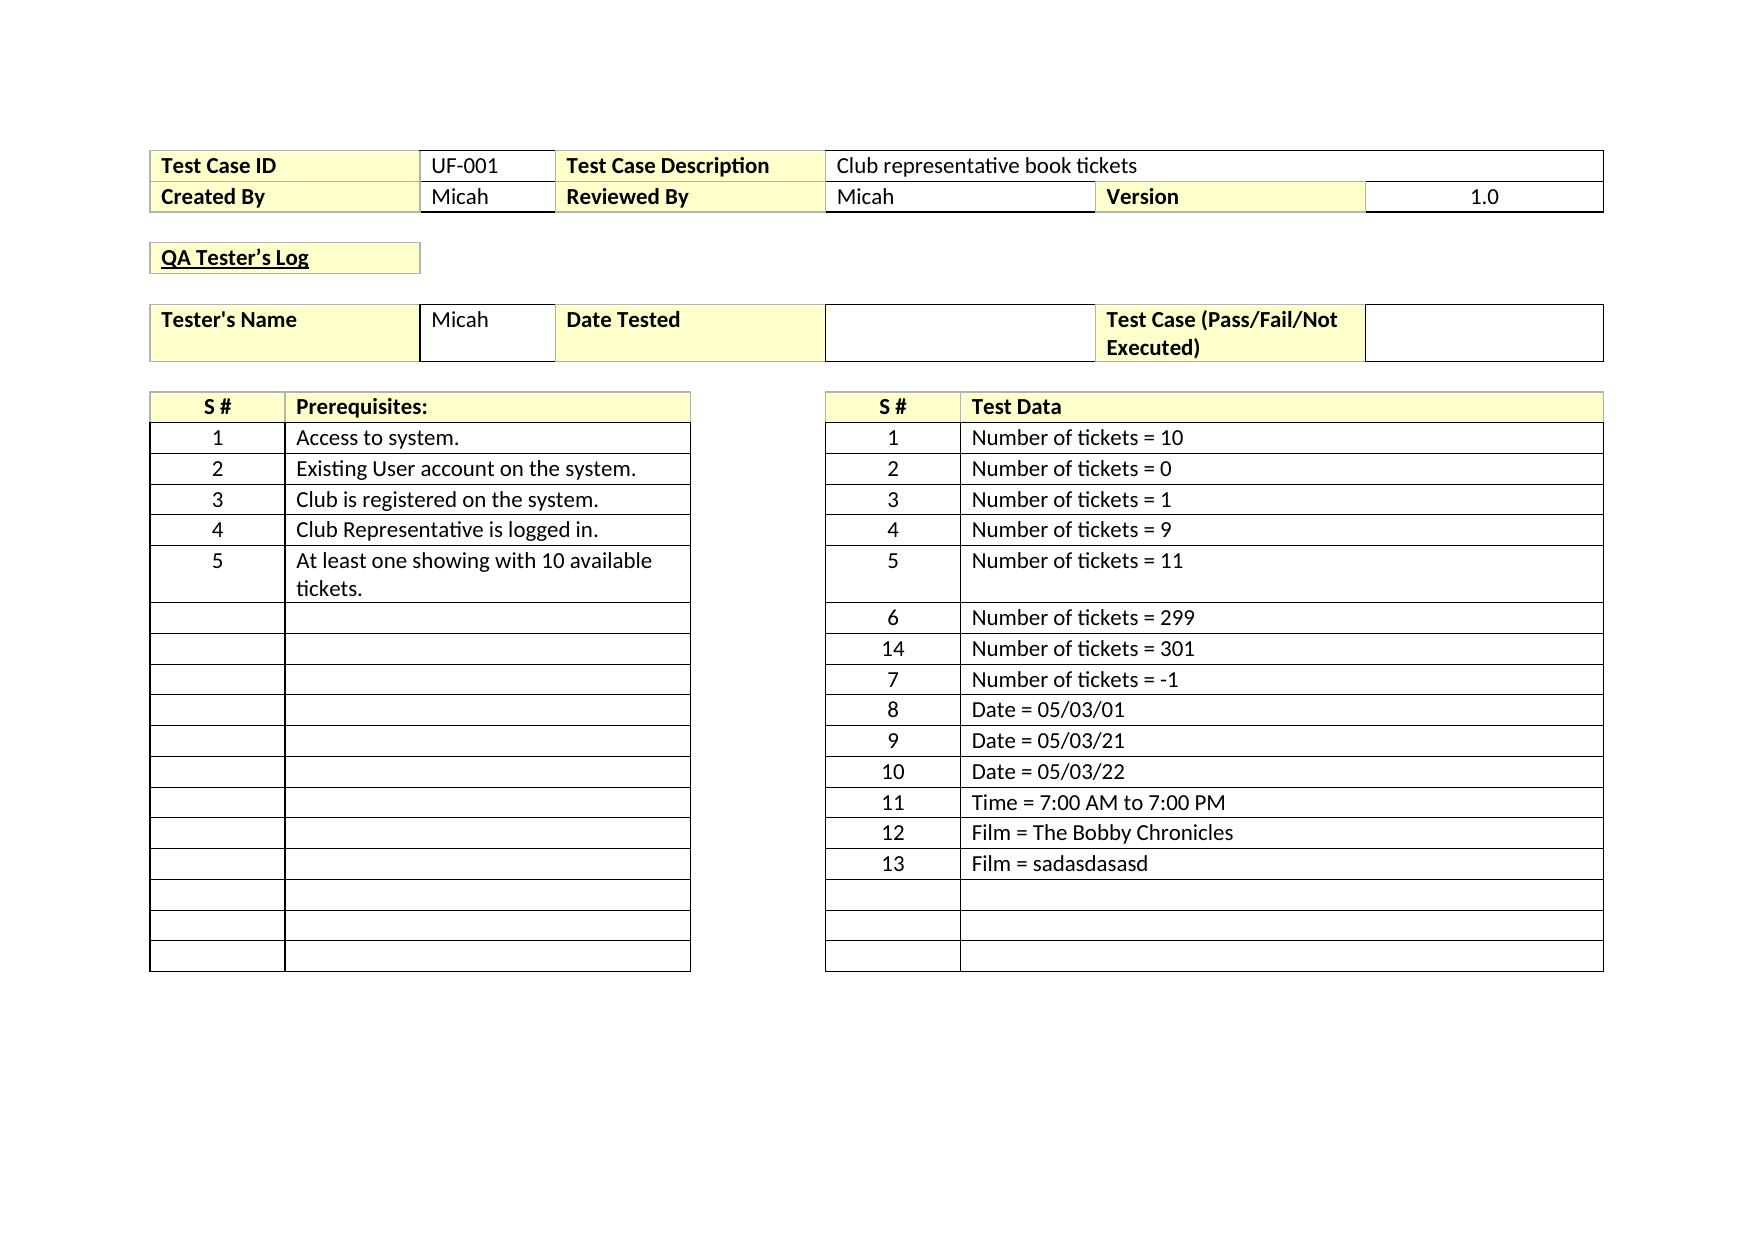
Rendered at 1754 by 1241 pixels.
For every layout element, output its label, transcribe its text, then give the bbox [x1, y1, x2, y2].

table_cell Micah [421, 182, 555, 211]
table_cell 5 [826, 546, 960, 602]
table_cell [1230, 362, 1366, 391]
table_header Test Case ID [151, 151, 419, 181]
table_cell S # [826, 393, 960, 422]
table_cell [420, 273, 555, 304]
table_cell Number of tickets = 1 [961, 485, 1603, 514]
table_cell Date = 05/03/21 [961, 726, 1603, 756]
table_cell [691, 756, 825, 787]
table_cell Existing User account on the system. [286, 454, 690, 484]
table_cell [825, 362, 960, 391]
table_cell [150, 362, 285, 391]
table_cell 4 [151, 515, 284, 545]
table_cell [286, 788, 690, 817]
table_cell [151, 726, 284, 756]
table_cell [691, 879, 825, 909]
table_cell 14 [826, 634, 960, 664]
table_cell [286, 726, 690, 756]
table_cell [1366, 242, 1501, 273]
table_cell [420, 213, 555, 242]
table_cell 13 [826, 849, 960, 879]
table_cell [960, 213, 1095, 242]
table_cell Number of tickets = 11 [961, 546, 1603, 602]
table_cell Prerequisites: [286, 393, 690, 422]
table_cell [826, 305, 1095, 361]
table_cell [555, 362, 690, 391]
table_cell Time = 7:00 AM to 7:00 PM [961, 788, 1603, 817]
table_cell 5 [151, 546, 284, 602]
table_cell [691, 910, 825, 940]
table_cell Created By [151, 182, 419, 211]
table_cell Number of tickets = 9 [961, 515, 1603, 545]
table_cell [421, 242, 960, 273]
table_cell [150, 274, 285, 304]
table_cell QA Tester’s Log [151, 243, 419, 273]
table_cell [286, 880, 690, 909]
table_cell [825, 273, 960, 304]
table_cell [151, 757, 284, 787]
table_cell Micah [421, 305, 555, 361]
table_cell [151, 695, 284, 725]
table_cell [286, 603, 690, 633]
table_cell S # [151, 393, 284, 422]
table_cell [961, 911, 1603, 940]
table_cell [286, 665, 690, 694]
table_cell 12 [826, 818, 960, 848]
table_cell [151, 911, 284, 940]
table_header Test Case Description [556, 151, 825, 181]
table_cell Number of tickets = 301 [961, 634, 1603, 664]
table_cell [286, 634, 690, 664]
table_cell [555, 273, 690, 304]
table_cell 11 [826, 788, 960, 817]
table_cell [1095, 362, 1230, 391]
table_cell [286, 757, 690, 787]
table_cell [691, 848, 825, 879]
table_cell [285, 362, 420, 391]
table_cell [691, 817, 825, 848]
table_cell [960, 362, 1095, 391]
table_cell [1501, 273, 1603, 304]
table_cell [691, 940, 825, 971]
table_cell [151, 634, 284, 664]
table_cell [150, 213, 285, 242]
table_cell [1230, 242, 1366, 273]
table_cell [151, 603, 284, 633]
table_cell 4 [826, 515, 960, 545]
table_cell 3 [826, 485, 960, 514]
table_cell [151, 880, 284, 909]
table_cell Film = sadasdasasd [961, 849, 1603, 879]
table_cell [1095, 273, 1230, 304]
table_cell [286, 911, 690, 940]
table_cell [286, 695, 690, 725]
table_cell Date Tested [556, 305, 825, 361]
table_cell Film = The Bobby Chronicles [961, 818, 1603, 848]
table_cell 2 [826, 454, 960, 484]
table_cell Tester's Name [151, 305, 419, 361]
table_cell [825, 213, 960, 242]
table_cell 9 [826, 726, 960, 756]
table_cell [151, 818, 284, 848]
table_cell 1 [151, 423, 284, 453]
table_cell [691, 545, 825, 602]
table_cell Number of tickets = -1 [961, 665, 1603, 694]
table_cell [691, 664, 825, 694]
table_cell [285, 213, 420, 242]
table_cell 2 [151, 454, 284, 484]
table_cell Number of tickets = 299 [961, 603, 1603, 633]
table_cell [1366, 305, 1603, 361]
table_cell Date = 05/03/01 [961, 695, 1603, 725]
table_cell [285, 274, 420, 304]
table_cell [420, 362, 555, 391]
table_cell [286, 818, 690, 848]
table_cell [690, 362, 825, 391]
table_cell [691, 391, 825, 422]
table_cell 7 [826, 665, 960, 694]
table_cell [151, 665, 284, 694]
table_cell [690, 273, 825, 304]
table_cell [286, 849, 690, 879]
table_cell Version [1096, 182, 1365, 211]
table_cell [1366, 273, 1501, 304]
table_cell Number of tickets = 0 [961, 454, 1603, 484]
table_cell [1366, 362, 1501, 391]
table_cell 1.0 [1366, 182, 1603, 211]
table_cell 6 [826, 603, 960, 633]
table_cell 8 [826, 695, 960, 725]
table_cell [960, 273, 1095, 304]
table_cell [691, 787, 825, 817]
table_cell [555, 213, 690, 242]
table_cell [151, 941, 284, 971]
table_cell [691, 453, 825, 484]
table_cell [691, 694, 825, 725]
table_cell [1501, 213, 1603, 242]
table_cell [961, 880, 1603, 909]
table_cell [961, 941, 1603, 971]
table_cell [691, 633, 825, 664]
table_cell [1366, 213, 1501, 242]
table_cell [826, 911, 960, 940]
table_header UF-001 [421, 151, 555, 181]
table_cell [826, 880, 960, 909]
table_cell [691, 514, 825, 545]
table_cell 3 [151, 485, 284, 514]
table_cell Club is registered on the system. [286, 485, 690, 514]
table_cell [826, 941, 960, 971]
table_cell [691, 725, 825, 756]
table_cell [1095, 242, 1230, 273]
table_cell [1501, 362, 1603, 391]
table_cell [690, 213, 825, 242]
table_cell [151, 849, 284, 879]
table_cell [691, 422, 825, 453]
table_cell [960, 242, 1095, 273]
table_cell [1095, 213, 1230, 242]
table_cell Number of tickets = 10 [961, 423, 1603, 453]
table_header Club representative book tickets [826, 151, 1603, 181]
table_cell Date = 05/03/22 [961, 757, 1603, 787]
table_cell [1501, 242, 1603, 273]
table_cell [691, 602, 825, 633]
table_cell [1230, 273, 1366, 304]
table_cell 10 [826, 757, 960, 787]
table_cell [691, 484, 825, 514]
table_cell [151, 788, 284, 817]
table_cell At least one showing with 10 available tickets. [286, 546, 690, 602]
table_cell Access to system. [286, 423, 690, 453]
table_cell 1 [826, 423, 960, 453]
table_cell [286, 941, 690, 971]
table_cell Test Case (Pass/Fail/Not Executed) [1096, 305, 1365, 361]
table_cell Micah [826, 182, 1095, 211]
table_cell Test Data [961, 393, 1603, 422]
table_cell Reviewed By [556, 182, 825, 211]
table_cell Club Representative is logged in. [286, 515, 690, 545]
table_cell [1230, 213, 1366, 242]
